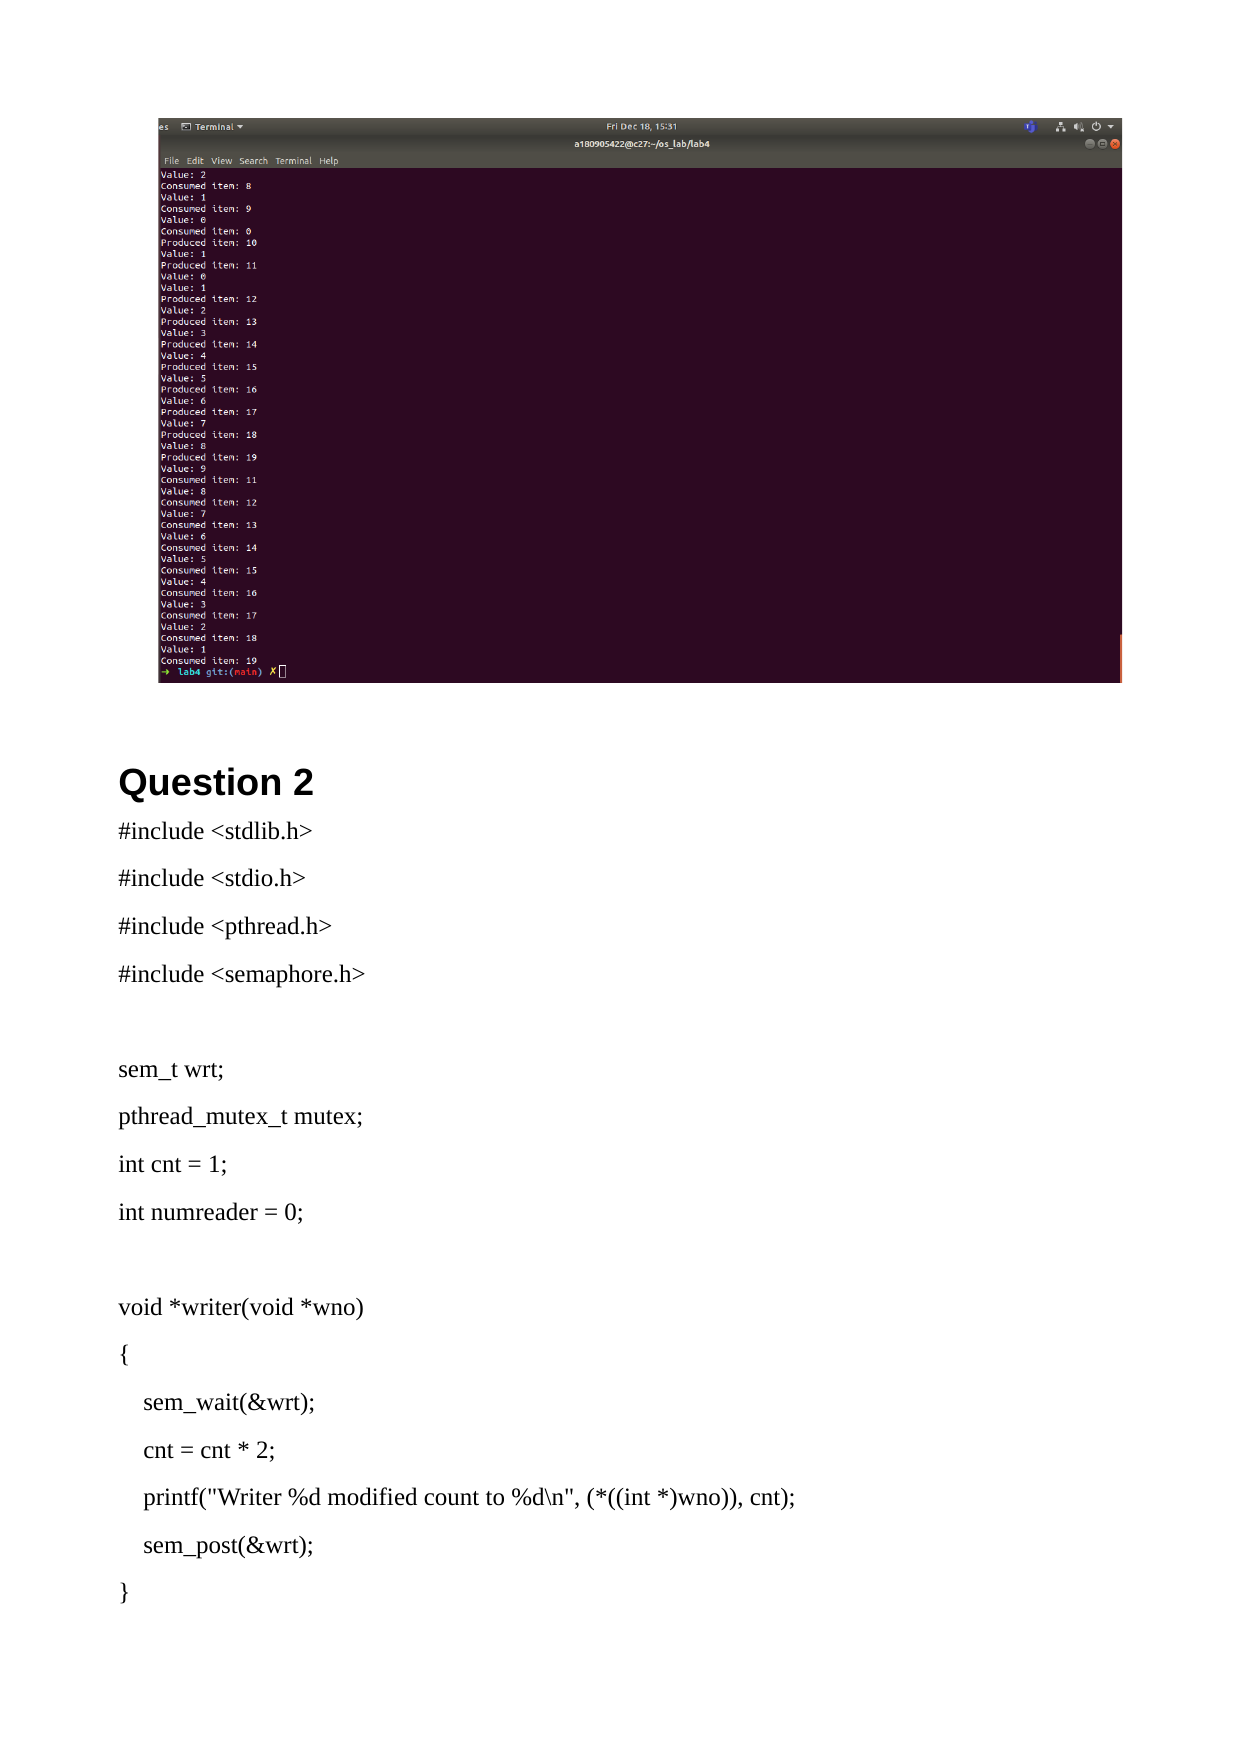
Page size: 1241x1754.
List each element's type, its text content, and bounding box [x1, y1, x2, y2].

text #include <stdio.h> [118, 863, 1122, 892]
text #include <semaphore.h> [118, 959, 1122, 987]
text #include <pthread.h> [118, 911, 1122, 940]
text cnt = cnt * 2; [118, 1435, 1122, 1463]
text void *writer(void *wno) [118, 1292, 1122, 1321]
text int cnt = 1; [118, 1149, 1122, 1178]
text int numreader = 0; [118, 1197, 1122, 1225]
text #include <stdlib.h> [118, 816, 1122, 844]
text { [118, 1339, 1122, 1368]
text sem_wait(&wrt); [118, 1387, 1122, 1416]
text printf("Writer %d modified count to %d\n", (*((int *)wno)), cnt); [118, 1482, 1122, 1511]
subtitle Question 2 [118, 760, 1122, 803]
picture [158, 118, 1123, 683]
text } [118, 1577, 1122, 1606]
text pthread_mutex_t mutex; [118, 1101, 1122, 1130]
text sem_post(&wrt); [118, 1530, 1122, 1559]
text sem_t wrt; [118, 1054, 1122, 1083]
